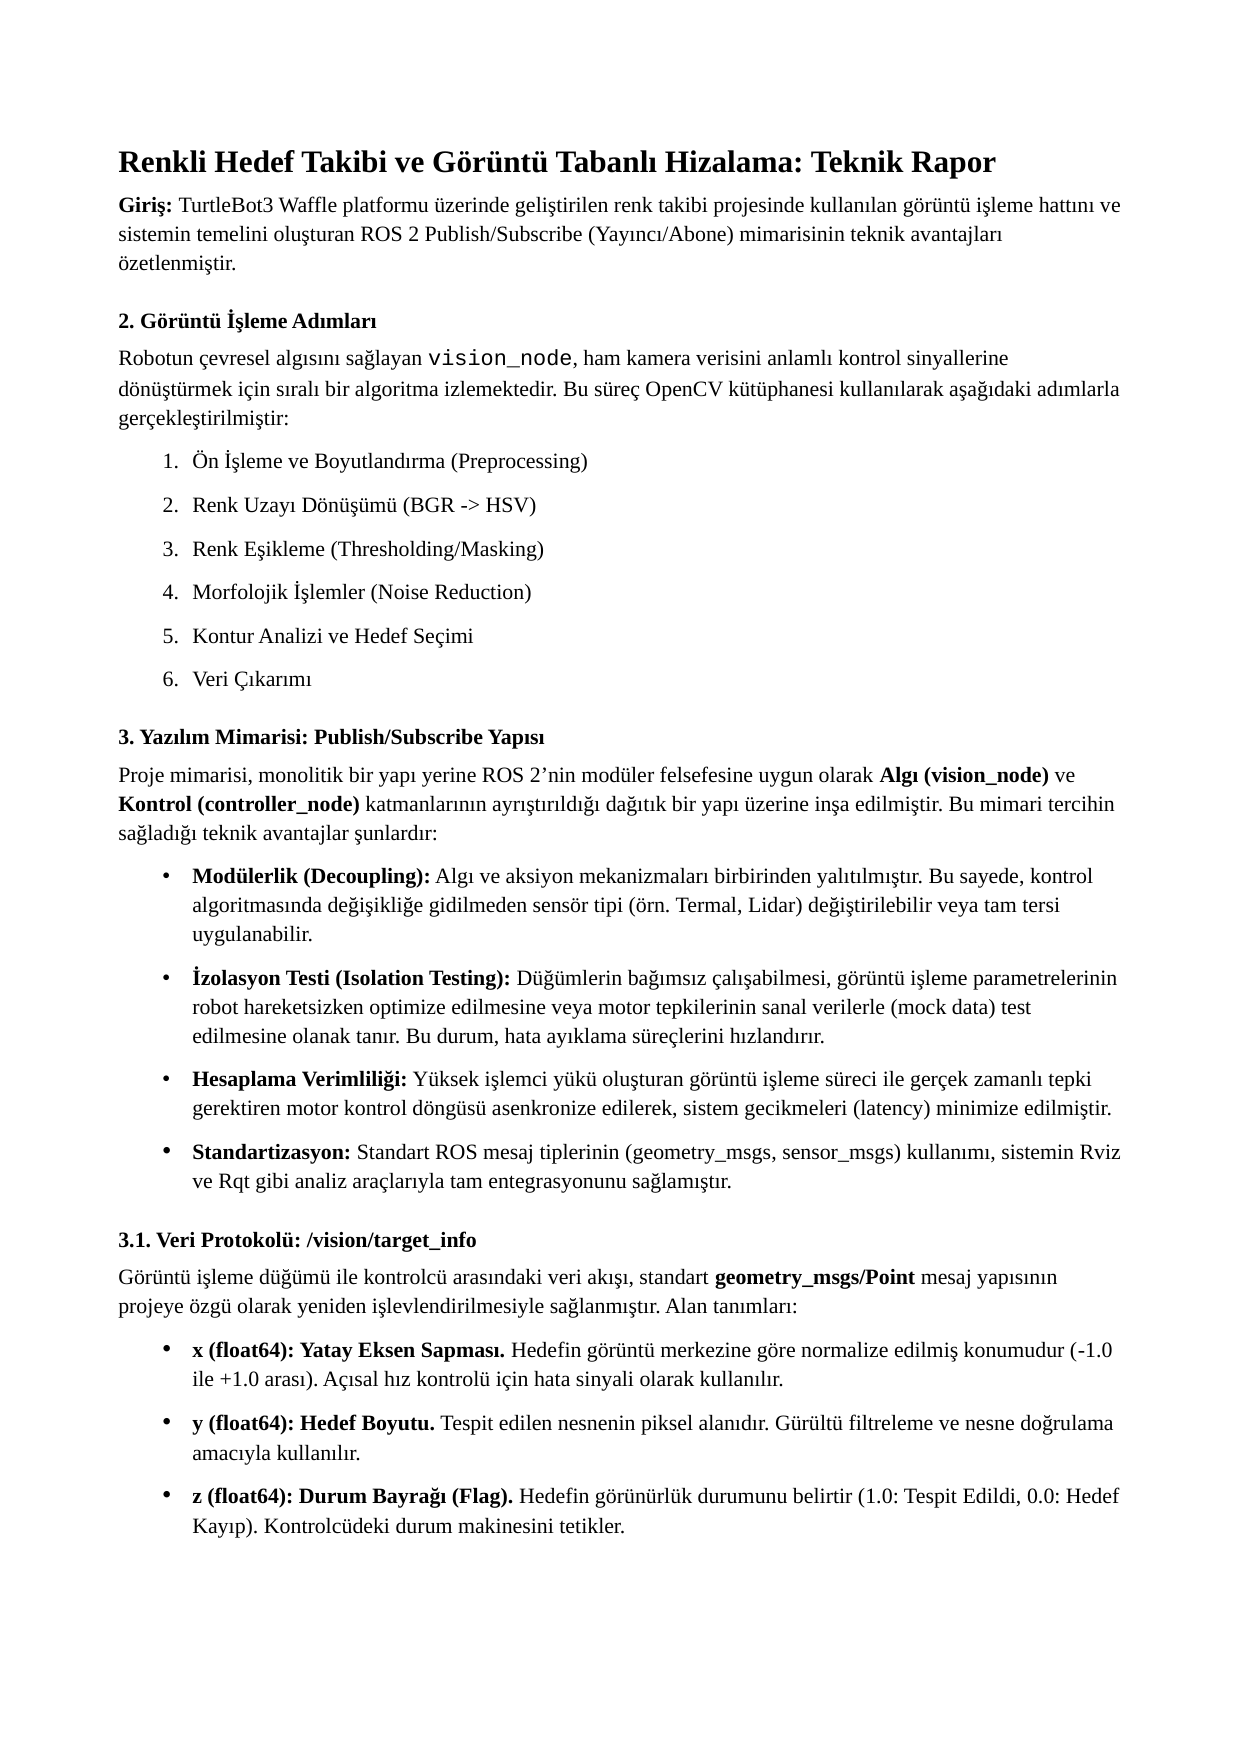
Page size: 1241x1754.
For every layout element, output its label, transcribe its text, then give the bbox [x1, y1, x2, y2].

subtitle 3.1. Veri Protokolü: /vision/target_info [118, 1227, 1122, 1252]
text Proje mimarisi, monolitik bir yapı yerine ROS 2’nin modüler felsefesine uygun olarak Algı (vision_node) ve Kontrol (controller_node) katmanlarının ayrıştırıldığı dağıtık bir yapı üzerine inşa edilmiştir. Bu mimari tercihin sağladığı teknik avantajlar şunlardır: [118, 762, 1122, 845]
text Robotun çevresel algısını sağlayan vision_node, ham kamera verisini anlamlı kontrol sinyallerine dönüştürmek için sıralı bir algoritma izlemektedir. Bu süreç OpenCV kütüphanesi kullanılarak aşağıdaki adımlarla gerçekleştirilmiştir: [118, 345, 1122, 430]
list Renk Uzayı Dönüşümü (BGR -> HSV) [162, 492, 1122, 517]
list Veri Çıkarımı [162, 666, 1122, 691]
list Renk Eşikleme (Thresholding/Masking) [162, 536, 1122, 561]
list Hesaplama Verimliliği: Yüksek işlemci yükü oluşturan görüntü işleme süreci ile gerçek zamanlı tepki gerektiren motor kontrol döngüsü asenkronize edilerek, sistem gecikmeleri (latency) minimize edilmiştir. [162, 1066, 1122, 1121]
subtitle 3. Yazılım Mimarisi: Publish/Subscribe Yapısı [118, 724, 1122, 749]
subtitle Renkli Hedef Takibi ve Görüntü Tabanlı Hizalama: Teknik Rapor [118, 143, 1122, 179]
list Morfolojik İşlemler (Noise Reduction) [162, 579, 1122, 604]
list Standartizasyon: Standart ROS mesaj tiplerinin (geometry_msgs, sensor_msgs) kullanımı, sistemin Rviz ve Rqt gibi analiz araçlarıyla tam entegrasyonunu sağlamıştır. [162, 1139, 1122, 1194]
list y (float64): Hedef Boyutu. Tespit edilen nesnenin piksel alanıdır. Gürültü filtreleme ve nesne doğrulama amacıyla kullanılır. [162, 1410, 1122, 1465]
text Giriş: TurtleBot3 Waffle platformu üzerinde geliştirilen renk takibi projesinde kullanılan görüntü işleme hattını ve sistemin temelini oluşturan ROS 2 Publish/Subscribe (Yayıncı/Abone) mimarisinin teknik avantajları özetlenmiştir. [118, 192, 1122, 275]
list Kontur Analizi ve Hedef Seçimi [162, 623, 1122, 648]
subtitle 2. Görüntü İşleme Adımları [118, 308, 1122, 333]
list Modülerlik (Decoupling): Algı ve aksiyon mekanizmaları birbirinden yalıtılmıştır. Bu sayede, kontrol algoritmasında değişikliğe gidilmeden sensör tipi (örn. Termal, Lidar) değiştirilebilir veya tam tersi uygulanabilir. [162, 863, 1122, 947]
list x (float64): Yatay Eksen Sapması. Hedefin görüntü merkezine göre normalize edilmiş konumudur (-1.0 ile +1.0 arası). Açısal hız kontrolü için hata sinyali olarak kullanılır. [162, 1337, 1122, 1392]
text Görüntü işleme düğümü ile kontrolcü arasındaki veri akışı, standart geometry_msgs/Point mesaj yapısının projeye özgü olarak yeniden işlevlendirilmesiyle sağlanmıştır. Alan tanımları: [118, 1264, 1122, 1318]
list İzolasyon Testi (Isolation Testing): Düğümlerin bağımsız çalışabilmesi, görüntü işleme parametrelerinin robot hareketsizken optimize edilmesine veya motor tepkilerinin sanal verilerle (mock data) test edilmesine olanak tanır. Bu durum, hata ayıklama süreçlerini hızlandırır. [162, 965, 1122, 1048]
list Ön İşleme ve Boyutlandırma (Preprocessing) [162, 448, 1122, 474]
list z (float64): Durum Bayrağı (Flag). Hedefin görünürlük durumunu belirtir (1.0: Tespit Edildi, 0.0: Hedef Kayıp). Kontrolcüdeki durum makinesini tetikler. [162, 1483, 1122, 1538]
